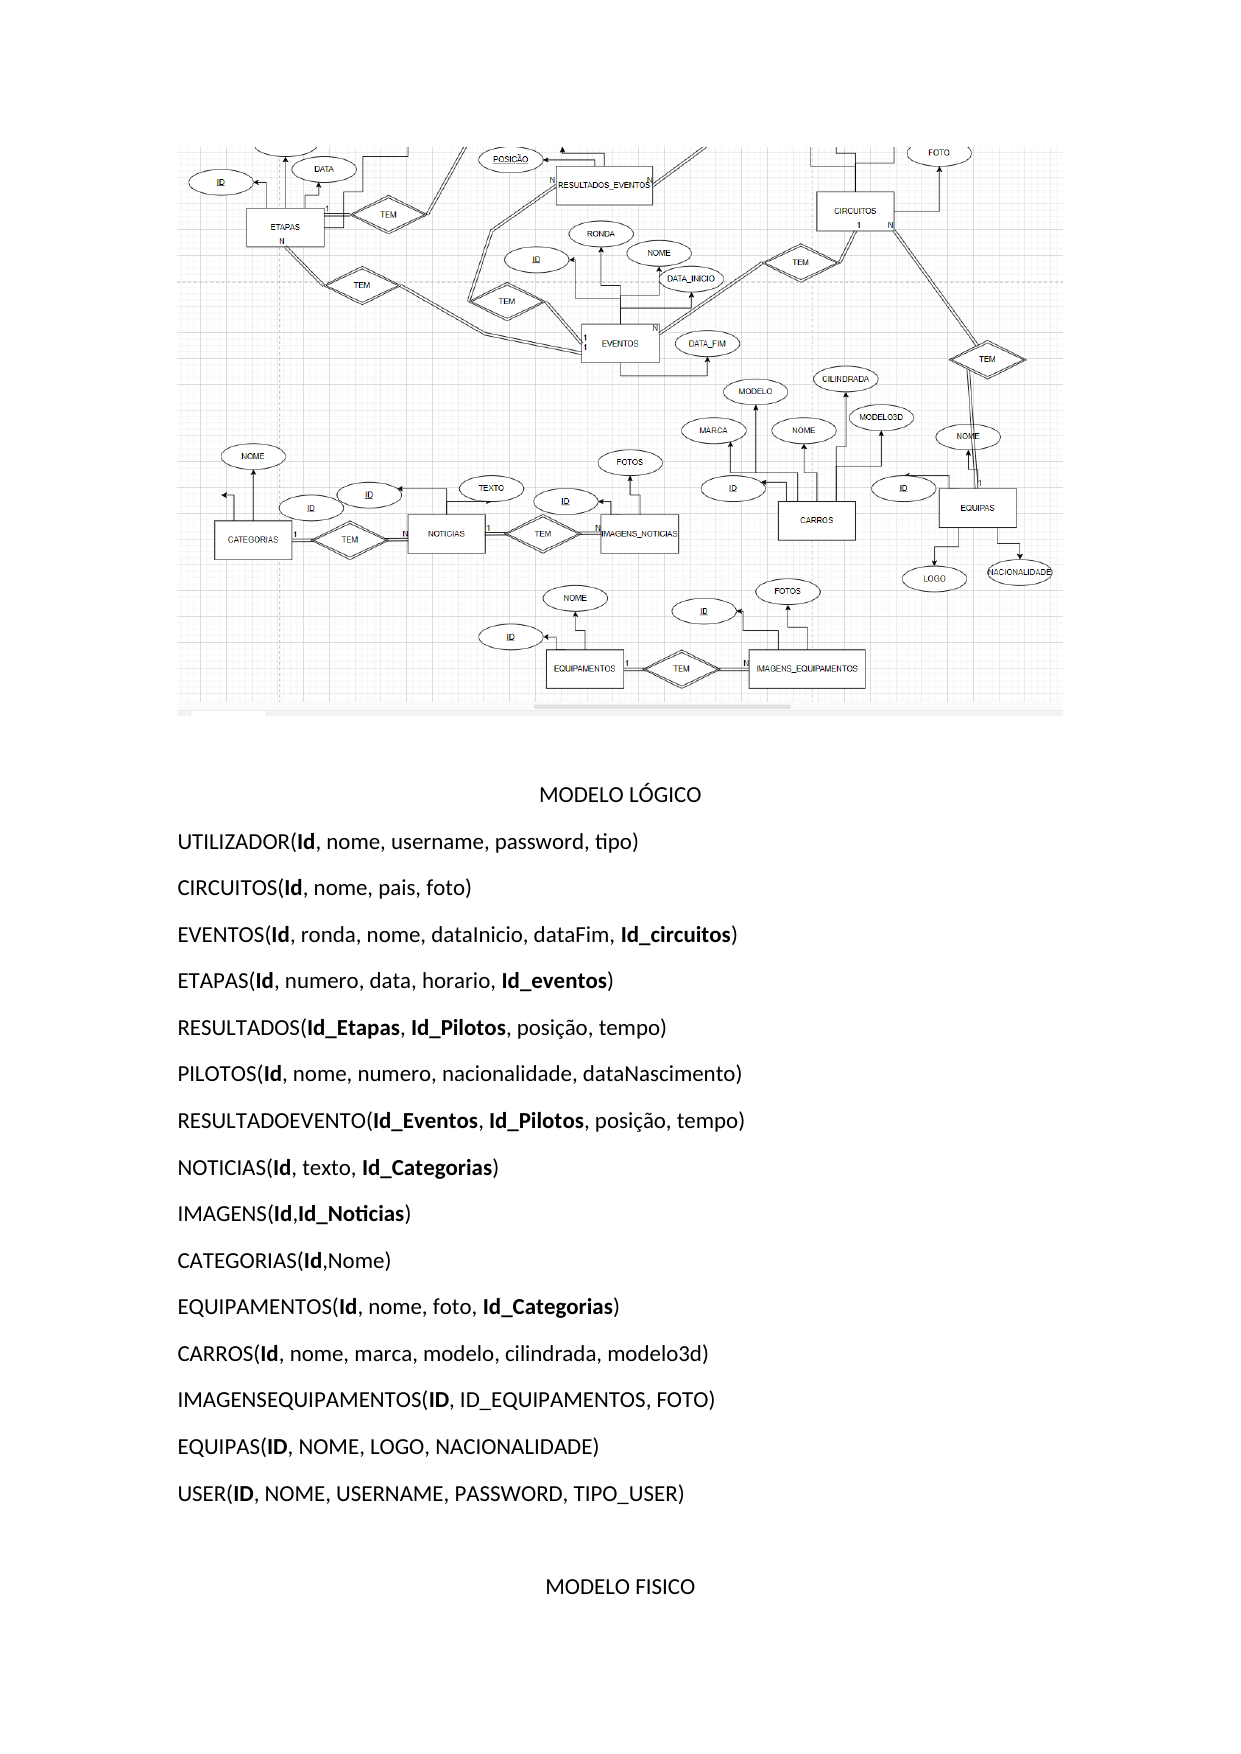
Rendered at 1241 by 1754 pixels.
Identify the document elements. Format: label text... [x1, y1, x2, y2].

text CARROS(Id, nome, marca, modelo, cilindrada, modelo3d) [177, 1339, 1063, 1367]
text EQUIPAMENTOS(Id, nome, foto, Id_Categorias) [177, 1292, 1063, 1320]
text IMAGENSEQUIPAMENTOS(ID, ID_EQUIPAMENTOS, FOTO) [177, 1386, 1063, 1413]
text IMAGENS(Id,Id_Noticias) [177, 1199, 1063, 1227]
text ETAPAS(Id, numero, data, horario, Id_eventos) [177, 966, 1063, 994]
text CATEGORIAS(Id,Nome) [177, 1246, 1063, 1274]
text EQUIPAS(ID, NOME, LOGO, NACIONALIDADE) [177, 1432, 1063, 1460]
text NOTICIAS(Id, texto, Id_Categorias) [177, 1153, 1063, 1181]
text MODELO FISICO [177, 1572, 1063, 1600]
text MODELO LÓGICO [177, 780, 1063, 808]
text RESULTADOEVENTO(Id_Eventos, Id_Pilotos, posição, tempo) [177, 1106, 1063, 1134]
text RESULTADOS(Id_Etapas, Id_Pilotos, posição, tempo) [177, 1013, 1063, 1041]
text CIRCUITOS(Id, nome, pais, foto) [177, 873, 1063, 901]
text EVENTOS(Id, ronda, nome, dataInicio, dataFim, Id_circuitos) [177, 920, 1063, 948]
text UTILIZADOR(Id, nome, username, password, tipo) [177, 827, 1063, 855]
text PILOTOS(Id, nome, numero, nacionalidade, dataNascimento) [177, 1059, 1063, 1088]
text USER(ID, NOME, USERNAME, PASSWORD, TIPO_USER) [177, 1479, 1063, 1507]
